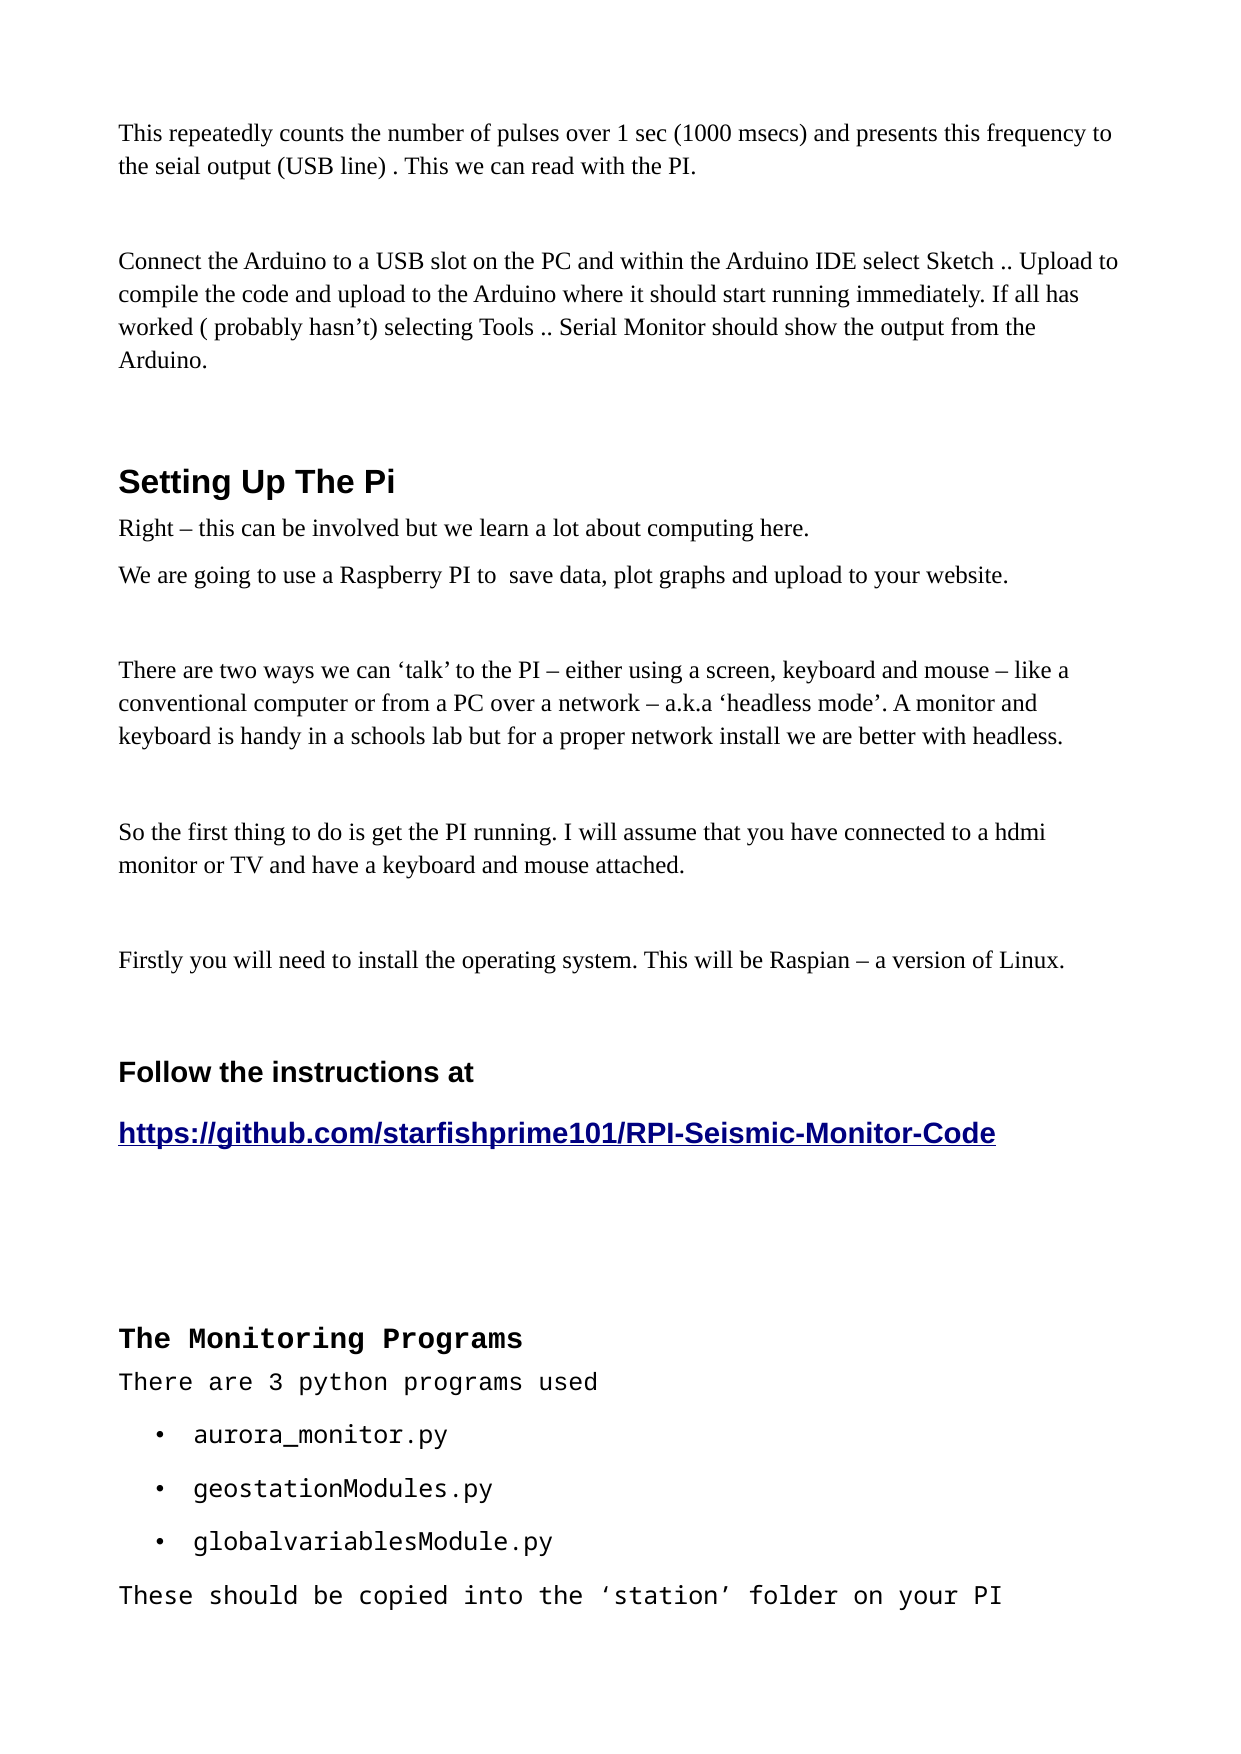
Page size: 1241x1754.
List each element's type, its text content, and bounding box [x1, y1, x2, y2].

list aurora_monitor.py [156, 1417, 1122, 1451]
subtitle Setting Up The Pi [118, 461, 1122, 500]
subtitle https://github.com/starfishprime101/RPI-Seismic-Monitor-Code [118, 1116, 1122, 1149]
list globalvariablesModule.py [156, 1524, 1122, 1558]
text There are 3 python programs used [118, 1369, 1122, 1398]
text These should be copied into the ‘station’ folder on your PI [118, 1578, 1122, 1612]
text Right – this can be involved but we learn a lot about computing here. [118, 513, 1122, 541]
text So the first thing to do is get the PI running. I will assume that you have connected to a hdmi monitor or TV and have a keyboard and mouse attached. [118, 817, 1122, 878]
text This repeatedly counts the number of pulses over 1 sec (1000 msecs) and presents this frequency to the seial output (USB line) . This we can read with the PI. [118, 118, 1122, 180]
text Firstly you will need to install the operating system. This will be Raspian – a version of Linux. [118, 945, 1122, 974]
subtitle Follow the instructions at [118, 1055, 1122, 1088]
text There are two ways we can ‘talk’ to the PI – either using a screen, keyboard and mouse – like a conventional computer or from a PC over a network – a.k.a ‘headless mode’. A monitor and keyboard is handy in a schools lab but for a proper network install we are better with headless. [118, 655, 1122, 750]
text Connect the Arduino to a USB slot on the PC and within the Arduino IDE select Sketch .. Upload to compile the code and upload to the Arduino where it should start running immediately. If all has worked ( probably hasn’t) selecting Tools .. Serial Monitor should show the output from the Arduino. [118, 246, 1122, 374]
text We are going to use a Raspberry PI to save data, plot graphs and upload to your website. [118, 560, 1122, 589]
list geostationModules.py [156, 1470, 1122, 1504]
subtitle The Monitoring Programs [118, 1324, 1122, 1357]
